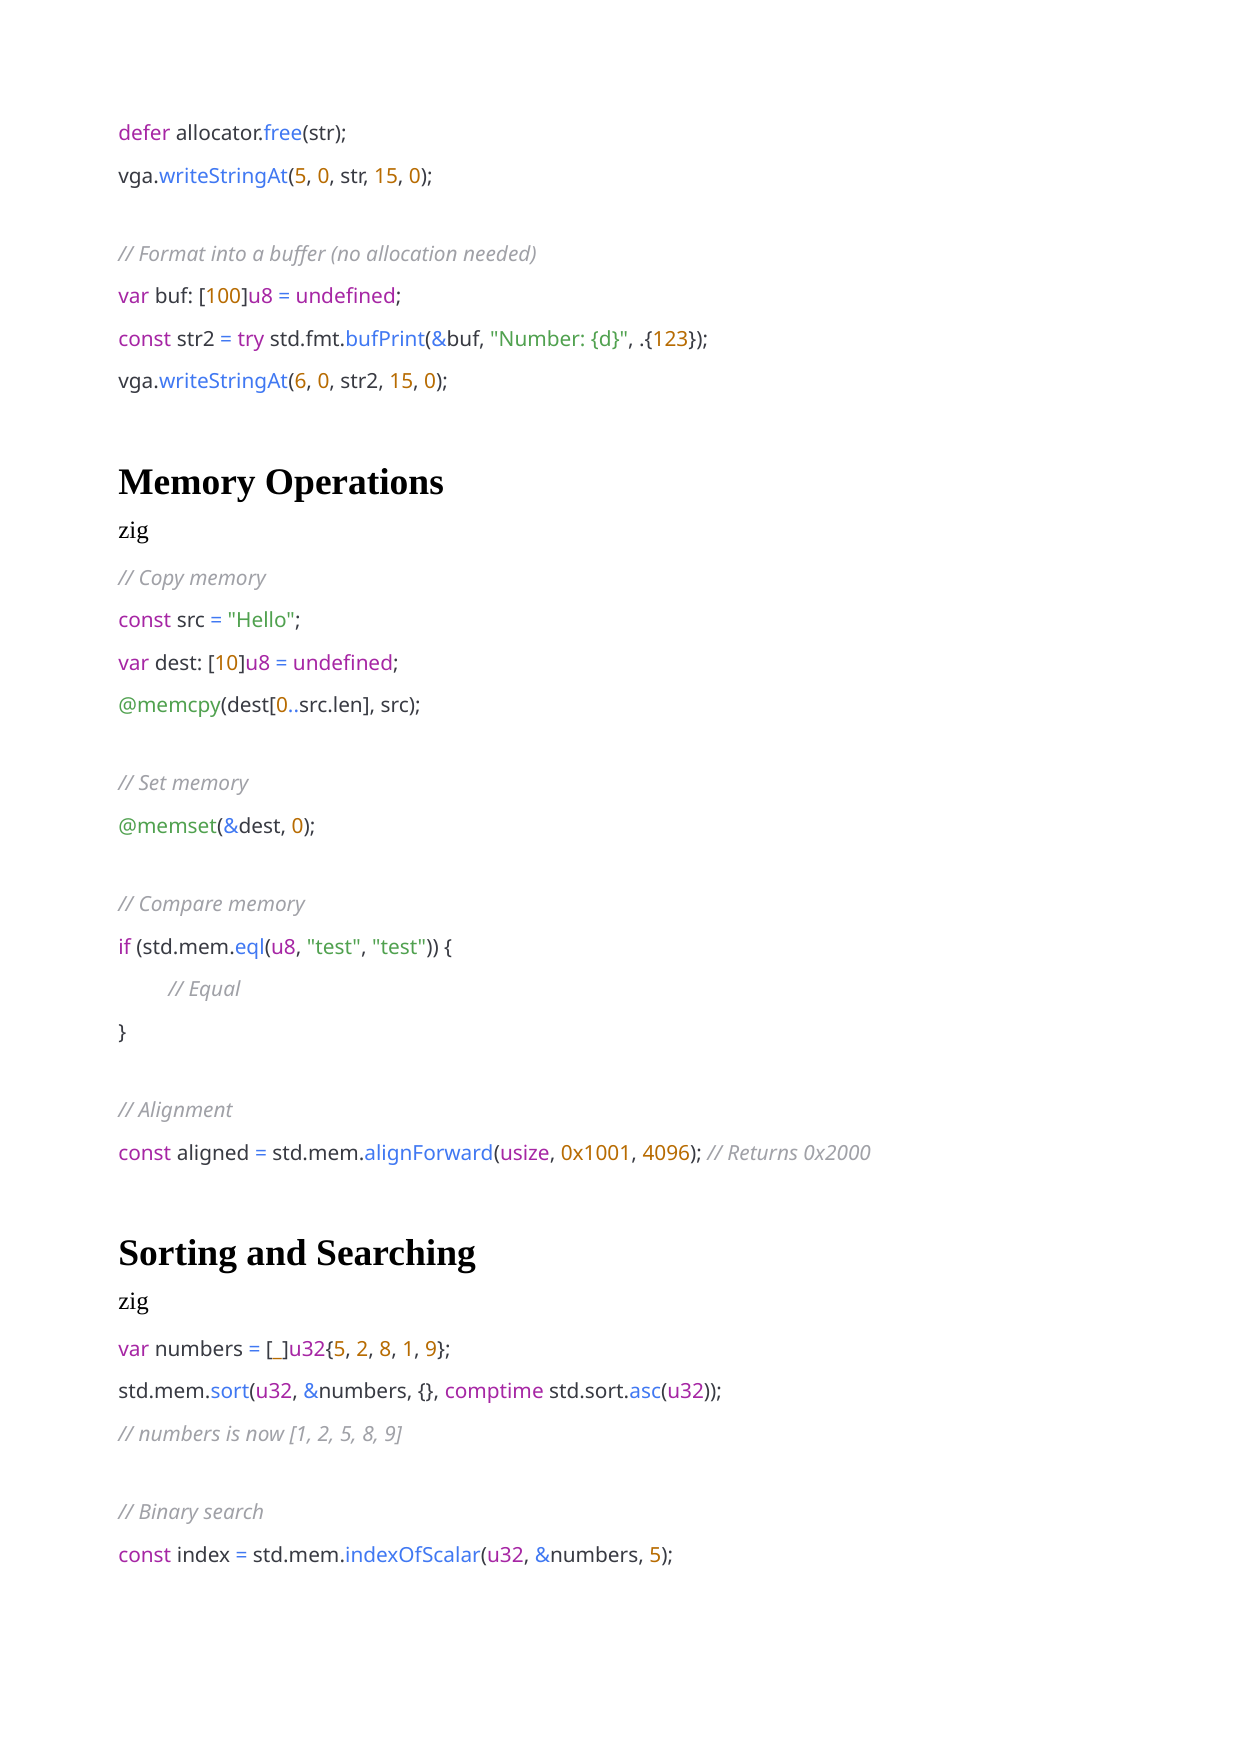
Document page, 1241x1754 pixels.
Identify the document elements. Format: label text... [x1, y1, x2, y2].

text var numbers = [_]u32{5, 2, 8, 1, 9}; [118, 1334, 1122, 1362]
text // Equal [118, 974, 1122, 1003]
text if (std.mem.eql(u8, "test", "test")) { [118, 932, 1122, 960]
text // Binary search [118, 1497, 1122, 1526]
text // Copy memory [118, 563, 1122, 591]
text // Alignment [118, 1095, 1122, 1124]
text std.mem.sort(u32, &numbers, {}, comptime std.sort.asc(u32)); [118, 1377, 1122, 1405]
text vga.writeStringAt(6, 0, str2, 15, 0); [118, 367, 1122, 395]
text defer allocator.free(str); [118, 118, 1122, 147]
text // Format into a buffer (no allocation needed) [118, 239, 1122, 267]
text const str2 = try std.fmt.bufPrint(&buf, "Number: {d}", .{123}); [118, 324, 1122, 352]
text // Set memory [118, 768, 1122, 797]
text const src = "Hello"; [118, 605, 1122, 634]
subtitle Sorting and Searching [118, 1231, 1122, 1274]
text // numbers is now [1, 2, 5, 8, 9] [118, 1419, 1122, 1448]
text @memcpy(dest[0..src.len], src); [118, 691, 1122, 719]
text zig [118, 1286, 1122, 1315]
text const index = std.mem.indexOfScalar(u32, &numbers, 5); [118, 1540, 1122, 1568]
text var buf: [100]u8 = undefined; [118, 281, 1122, 310]
text } [118, 1017, 1122, 1046]
subtitle Memory Operations [118, 459, 1122, 503]
text const aligned = std.mem.alignForward(usize, 0x1001, 4096); // Returns 0x2000 [118, 1138, 1122, 1166]
text // Compare memory [118, 889, 1122, 918]
text var dest: [10]u8 = undefined; [118, 648, 1122, 676]
text vga.writeStringAt(5, 0, str, 15, 0); [118, 161, 1122, 189]
text @memset(&dest, 0); [118, 811, 1122, 839]
text zig [118, 515, 1122, 544]
